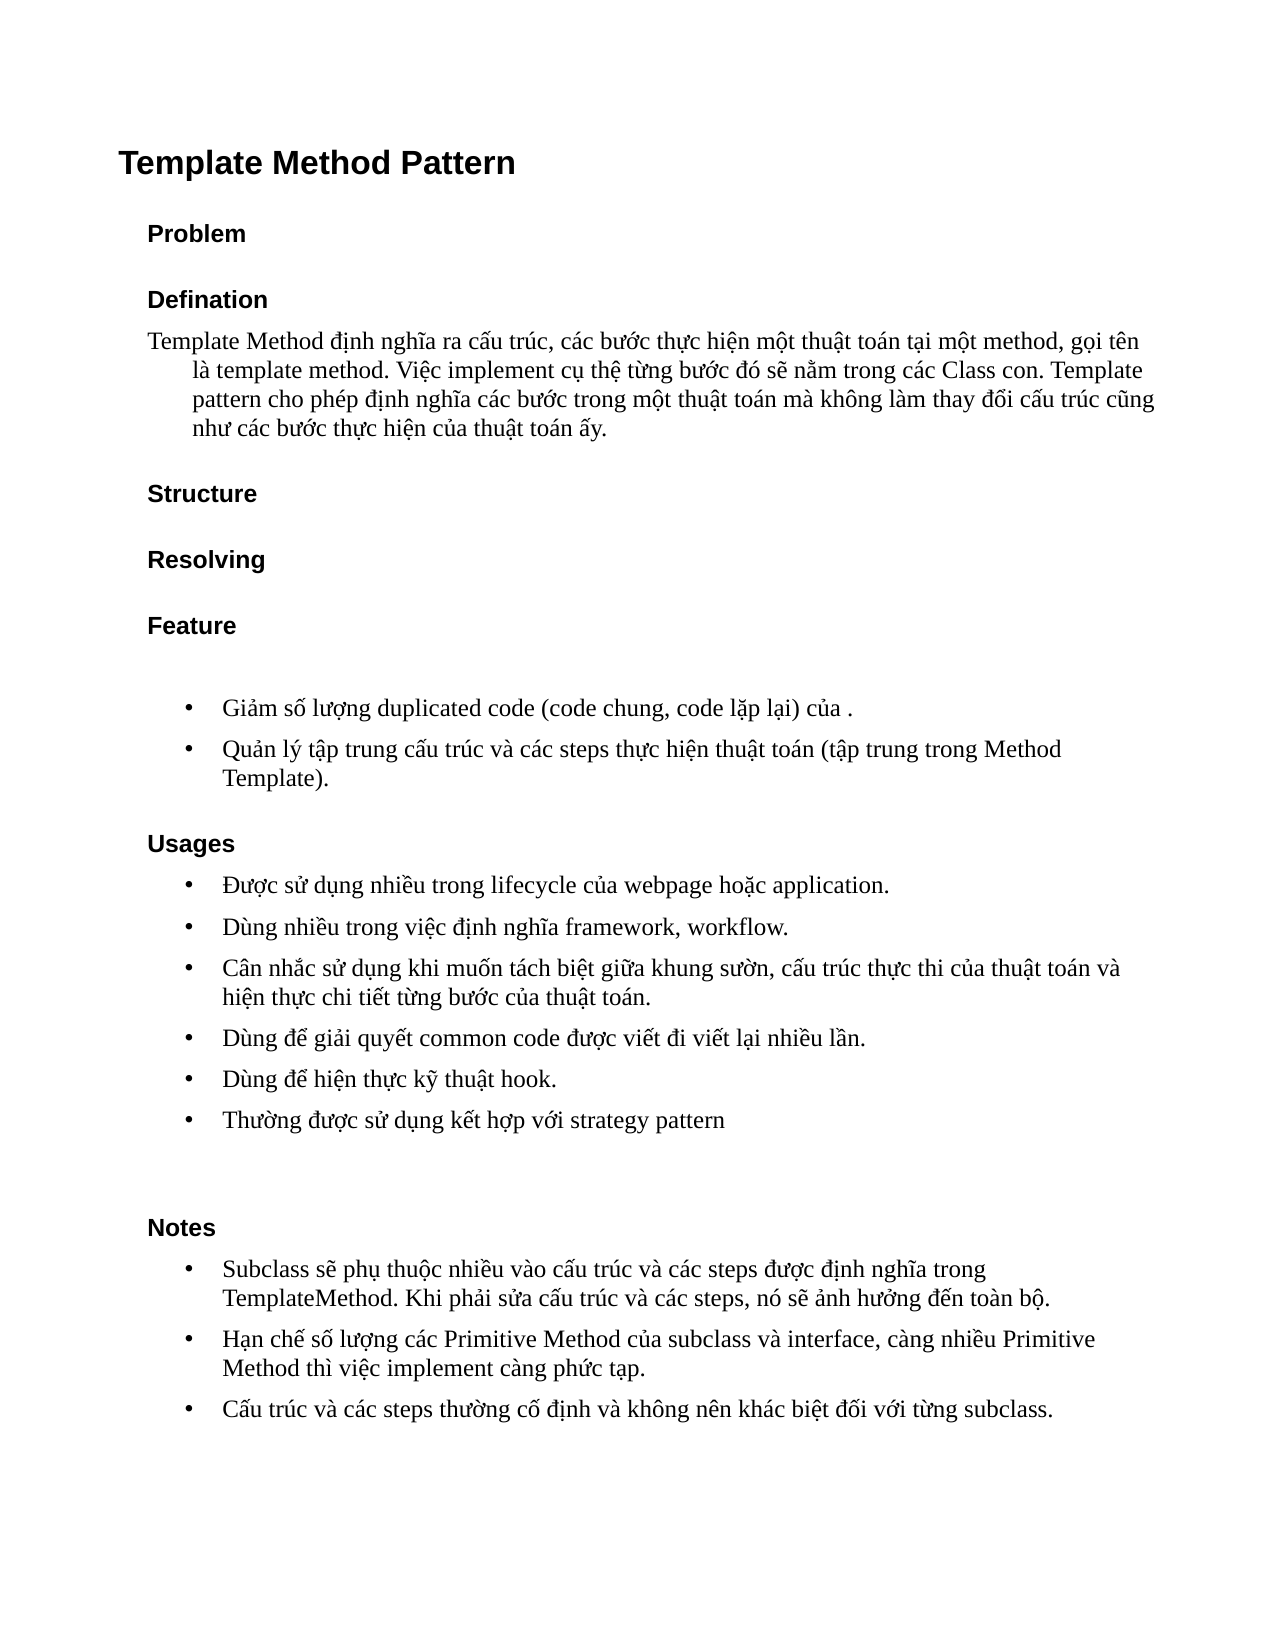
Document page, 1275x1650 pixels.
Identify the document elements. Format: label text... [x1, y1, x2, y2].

subtitle Usages [147, 829, 1157, 858]
list Thường được sử dụng kết hợp với strategy pattern [184, 1106, 1157, 1134]
subtitle Notes [147, 1213, 1157, 1242]
list Dùng nhiều trong việc định nghĩa framework, workflow. [184, 912, 1157, 941]
list Hạn chế số lượng các Primitive Method của subclass và interface, càng nhiều Primitive Method thì việc implement càng phức tạp. [184, 1324, 1157, 1382]
list Được sử dụng nhiều trong lifecycle của webpage hoặc application. [184, 871, 1157, 899]
list Dùng để giải quyết common code được viết đi viết lại nhiều lần. [184, 1023, 1157, 1052]
list Cân nhắc sử dụng khi muốn tách biệt giữa khung sườn, cấu trúc thực thi của thuật toán và hiện thực chi tiết từng bước của thuật toán. [184, 953, 1157, 1011]
subtitle Structure [147, 479, 1157, 507]
subtitle Feature [147, 611, 1157, 639]
subtitle Defination [147, 285, 1157, 314]
list Quản lý tập trung cấu trúc và các steps thực hiện thuật toán (tập trung trong Method Template). [184, 734, 1157, 792]
text Template Method định nghĩa ra cấu trúc, các bước thực hiện một thuật toán tại một method, gọi tên là template method. Việc implement cụ thệ từng bước đó sẽ nằm trong các Class con. Template pattern cho phép định nghĩa các bước trong một thuật toán mà không làm thay đổi cấu trúc cũng như các bước thực hiện của thuật toán ấy. [147, 326, 1157, 441]
list Dùng để hiện thực kỹ thuật hook. [184, 1064, 1157, 1093]
list Subclass sẽ phụ thuộc nhiều vào cấu trúc và các steps được định nghĩa trong TemplateMethod. Khi phải sửa cấu trúc và các steps, nó sẽ ảnh hưởng đến toàn bộ. [184, 1254, 1157, 1312]
list Cấu trúc và các steps thường cố định và không nên khác biệt đối với từng subclass. [184, 1394, 1157, 1423]
subtitle Problem [147, 219, 1157, 248]
subtitle Resolving [147, 545, 1157, 573]
list Giảm số lượng duplicated code (code chung, code lặp lại) của . [184, 693, 1157, 722]
subtitle Template Method Pattern [118, 143, 1157, 182]
